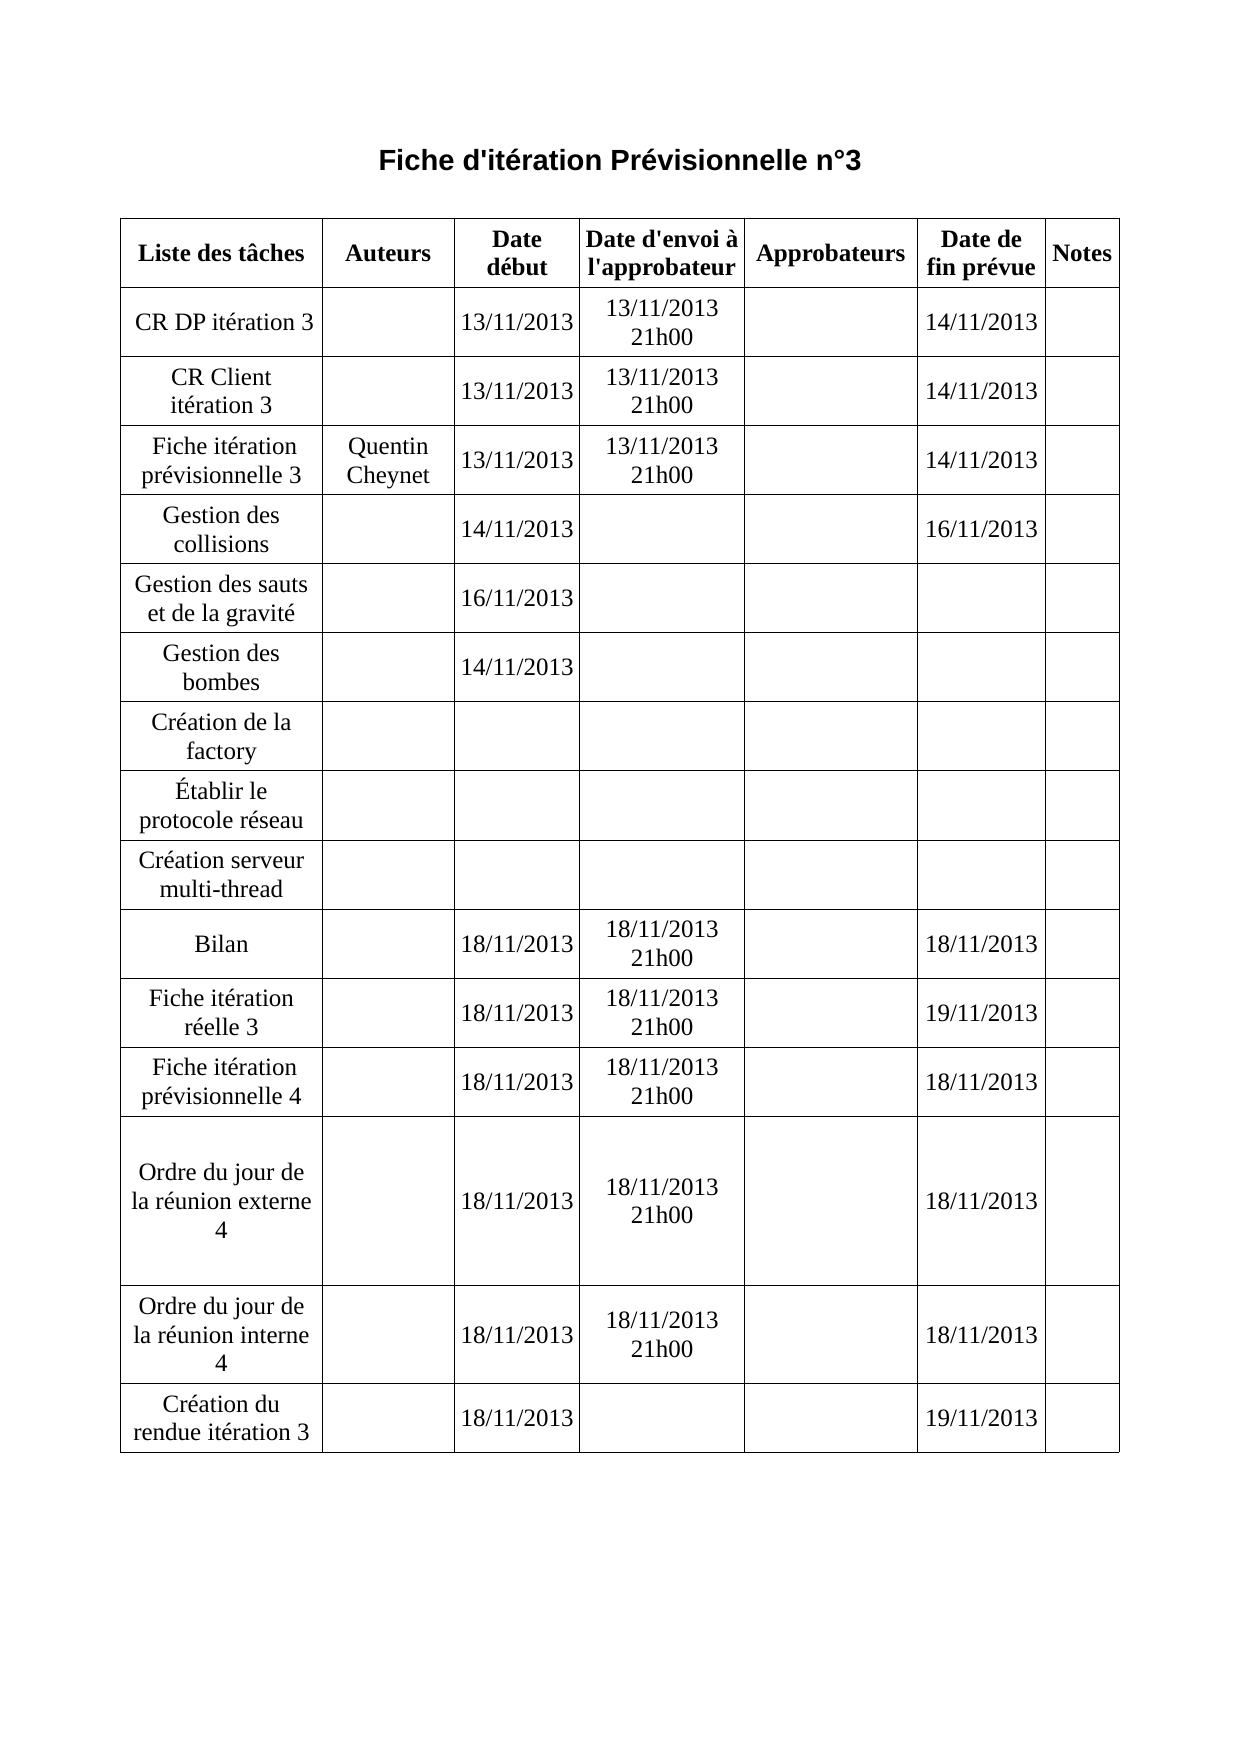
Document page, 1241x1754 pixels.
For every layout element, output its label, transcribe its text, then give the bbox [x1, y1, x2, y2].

table_cell CR Client itération 3 [121, 357, 322, 425]
table_cell [323, 357, 454, 425]
table_cell Fiche itération réelle 3 [121, 979, 322, 1047]
table_cell Bilan [121, 910, 322, 978]
table_cell [580, 702, 744, 770]
table_cell 18/11/2013 [455, 1048, 579, 1116]
table_cell [455, 841, 579, 908]
table_cell [745, 495, 917, 563]
table_cell [323, 979, 454, 1047]
table_cell Création du rendue itération 3 [121, 1384, 322, 1452]
table_cell 13/11/2013 [455, 288, 579, 356]
table_cell 14/11/2013 [455, 633, 579, 701]
table_cell [323, 841, 454, 908]
table_cell [323, 1286, 454, 1383]
table_cell [1046, 495, 1119, 563]
table_cell 13/11/2013 21h00 [580, 357, 744, 425]
table_cell [580, 841, 744, 908]
table_cell [745, 357, 917, 425]
table_cell [745, 841, 917, 908]
table_cell [580, 495, 744, 563]
table_cell [1046, 1048, 1119, 1116]
table_cell [918, 633, 1045, 701]
table_cell [580, 771, 744, 839]
table_cell [918, 564, 1045, 632]
table_cell 18/11/2013 21h00 [580, 1117, 744, 1285]
table_cell Gestion des sauts et de la gravité [121, 564, 322, 632]
table_cell [1046, 979, 1119, 1047]
table_cell Fiche itération prévisionnelle 4 [121, 1048, 322, 1116]
table_header Liste des tâches [121, 219, 322, 287]
table_cell [323, 910, 454, 978]
table_cell [323, 1384, 454, 1452]
table_cell [1046, 702, 1119, 770]
table_cell [455, 771, 579, 839]
table_cell 18/11/2013 21h00 [580, 1048, 744, 1116]
table_cell Fiche itération prévisionnelle 3 [121, 426, 322, 494]
table_cell [1046, 771, 1119, 839]
table_cell 19/11/2013 [918, 1384, 1045, 1452]
table_cell 16/11/2013 [918, 495, 1045, 563]
table_header Date d'envoi à l'approbateur [580, 219, 744, 287]
table_cell 13/11/2013 21h00 [580, 426, 744, 494]
table_cell 16/11/2013 [455, 564, 579, 632]
table_cell [918, 702, 1045, 770]
table_cell [1046, 1117, 1119, 1285]
table_cell 13/11/2013 [455, 357, 579, 425]
table_cell Création serveur multi-thread [121, 841, 322, 908]
table_cell [1046, 357, 1119, 425]
table_cell [455, 702, 579, 770]
table_cell 18/11/2013 [455, 1286, 579, 1383]
table_cell [323, 495, 454, 563]
table_cell CR DP itération 3 [121, 288, 322, 356]
table_cell [745, 979, 917, 1047]
table_cell [745, 564, 917, 632]
table_cell [1046, 1286, 1119, 1383]
table_cell [745, 702, 917, 770]
table_cell [323, 1048, 454, 1116]
table_cell 13/11/2013 [455, 426, 579, 494]
table_cell Gestion des bombes [121, 633, 322, 701]
table_cell [1046, 564, 1119, 632]
table_cell 18/11/2013 [918, 1286, 1045, 1383]
table_header Date début [455, 219, 579, 287]
table_cell [745, 1384, 917, 1452]
table_cell [580, 633, 744, 701]
table_cell Gestion des collisions [121, 495, 322, 563]
table_cell [1046, 633, 1119, 701]
table_cell Établir le protocole réseau [121, 771, 322, 839]
table_cell [745, 1048, 917, 1116]
table_cell [323, 702, 454, 770]
table_cell [323, 633, 454, 701]
table_cell [323, 1117, 454, 1285]
table_cell [745, 1286, 917, 1383]
table_cell [580, 1384, 744, 1452]
table_cell 18/11/2013 [918, 910, 1045, 978]
table_cell 14/11/2013 [918, 288, 1045, 356]
table_cell [745, 633, 917, 701]
table_cell Création de la factory [121, 702, 322, 770]
table_cell [745, 910, 917, 978]
table_cell 18/11/2013 [918, 1048, 1045, 1116]
table_cell [1046, 426, 1119, 494]
subtitle Fiche d'itération Prévisionnelle n°3 [118, 143, 1122, 177]
table_cell 18/11/2013 21h00 [580, 910, 744, 978]
table_cell 18/11/2013 [918, 1117, 1045, 1285]
table_cell [1046, 910, 1119, 978]
table_cell 18/11/2013 [455, 910, 579, 978]
table_cell 18/11/2013 21h00 [580, 1286, 744, 1383]
table_cell [1046, 1384, 1119, 1452]
table_header Approbateurs [745, 219, 917, 287]
table_cell 18/11/2013 [455, 1117, 579, 1285]
table_cell 14/11/2013 [918, 426, 1045, 494]
table_cell 14/11/2013 [455, 495, 579, 563]
table_cell 18/11/2013 [455, 979, 579, 1047]
table_cell [580, 564, 744, 632]
table_cell [1046, 841, 1119, 908]
table_cell 19/11/2013 [918, 979, 1045, 1047]
table_cell [323, 288, 454, 356]
table_cell 14/11/2013 [918, 357, 1045, 425]
table_cell 13/11/2013 21h00 [580, 288, 744, 356]
table_cell [918, 771, 1045, 839]
table_header Auteurs [323, 219, 454, 287]
table_cell [745, 288, 917, 356]
table_cell [323, 771, 454, 839]
table_cell [745, 1117, 917, 1285]
table_cell [918, 841, 1045, 908]
table_cell Ordre du jour de la réunion interne 4 [121, 1286, 322, 1383]
table_cell [745, 426, 917, 494]
table_cell Ordre du jour de la réunion externe 4 [121, 1117, 322, 1285]
table_cell [745, 771, 917, 839]
table_cell 18/11/2013 21h00 [580, 979, 744, 1047]
table_cell Quentin Cheynet [323, 426, 454, 494]
table_header Date de fin prévue [918, 219, 1045, 287]
table_cell [1046, 288, 1119, 356]
table_cell [323, 564, 454, 632]
table_cell 18/11/2013 [455, 1384, 579, 1452]
table_header Notes [1046, 219, 1119, 287]
